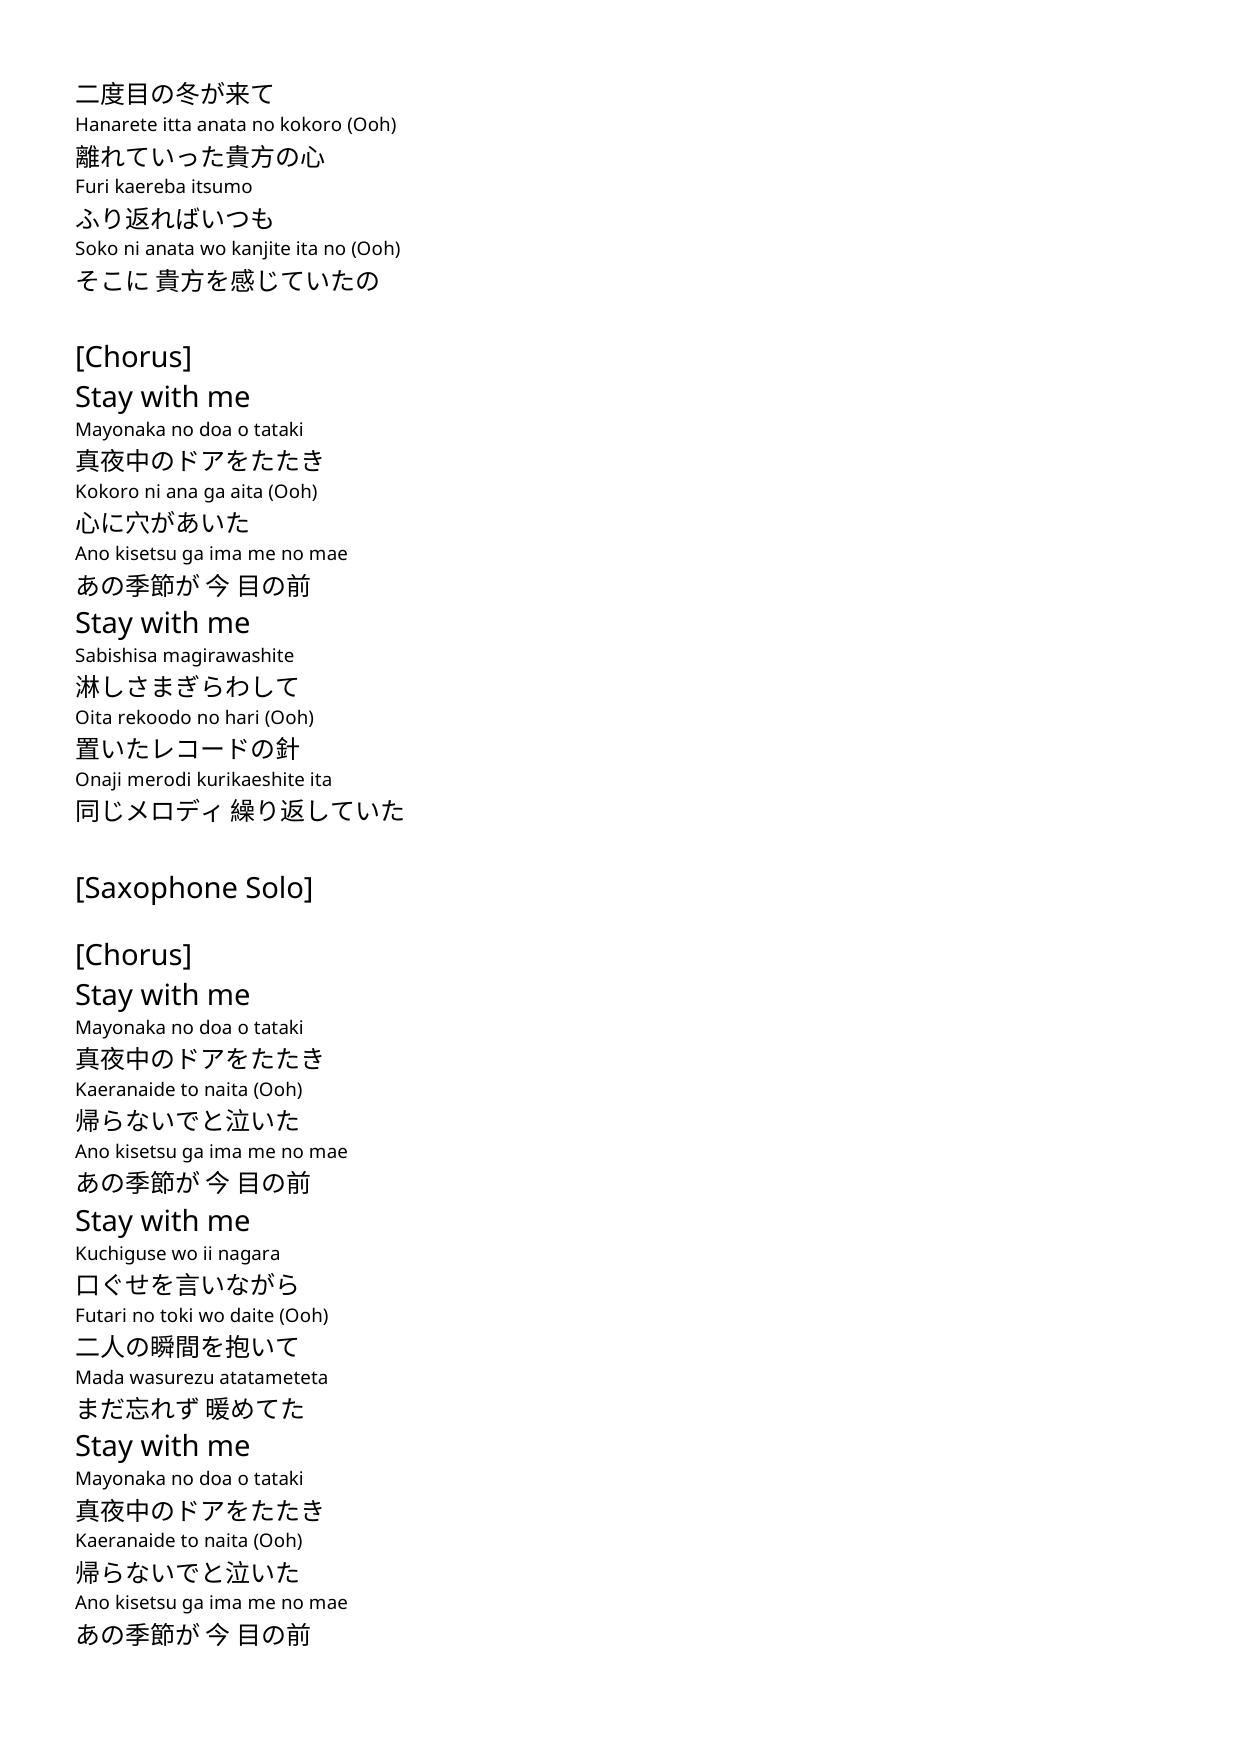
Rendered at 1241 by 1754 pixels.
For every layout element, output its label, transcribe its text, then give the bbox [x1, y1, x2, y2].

text Stay with me [75, 1426, 1165, 1465]
text 淋しさまぎらわして [75, 667, 1165, 703]
text 二人の瞬間を抱いて [75, 1327, 1165, 1363]
text Sabishisa magirawashite [75, 641, 1165, 667]
text 真夜中のドアをたたき [75, 1040, 1165, 1076]
text Kuchiguse wo ii nagara [75, 1239, 1165, 1265]
text 真夜中のドアをたたき [75, 1491, 1165, 1527]
text Hanarete itta anata no kokoro (Ooh) [75, 111, 1165, 137]
text Oita rekoodo no hari (Ooh) [75, 703, 1165, 729]
text Stay with me [75, 602, 1165, 641]
text Ano kisetsu ga ima me no mae [75, 540, 1165, 566]
text Ano kisetsu ga ima me no mae [75, 1589, 1165, 1615]
text [Saxophone Solo] [75, 867, 1165, 907]
text まだ忘れず 暖めてた [75, 1389, 1165, 1426]
text Furi kaereba itsumo [75, 173, 1165, 199]
text 帰らないでと泣いた [75, 1553, 1165, 1589]
text あの季節が 今 目の前 [75, 1615, 1165, 1651]
text 帰らないでと泣いた [75, 1102, 1165, 1138]
text Onaji merodi kurikaeshite ita [75, 766, 1165, 792]
text Kaeranaide to naita (Ooh) [75, 1527, 1165, 1553]
text Ano kisetsu ga ima me no mae [75, 1138, 1165, 1164]
text Mada wasurezu atatameteta [75, 1363, 1165, 1389]
text 置いたレコードの針 [75, 729, 1165, 766]
text Stay with me [75, 974, 1165, 1014]
text 同じメロディ 繰り返していた [75, 792, 1165, 828]
text 二度目の冬が来て [75, 75, 1165, 111]
text Mayonaka no doa o tataki [75, 416, 1165, 442]
text Futari no toki wo daite (Ooh) [75, 1301, 1165, 1327]
text ふり返ればいつも [75, 199, 1165, 235]
text [Chorus] [75, 337, 1165, 376]
text 真夜中のドアをたたき [75, 442, 1165, 478]
text Kokoro ni ana ga aita (Ooh) [75, 478, 1165, 504]
text Mayonaka no doa o tataki [75, 1014, 1165, 1040]
text 心に穴があいた [75, 504, 1165, 540]
text あの季節が 今 目の前 [75, 1164, 1165, 1200]
text Soko ni anata wo kanjite ita no (Ooh) [75, 235, 1165, 261]
text Stay with me [75, 1200, 1165, 1239]
text Stay with me [75, 376, 1165, 416]
text 口ぐせを言いながら [75, 1265, 1165, 1301]
text Mayonaka no doa o tataki [75, 1465, 1165, 1491]
text Kaeranaide to naita (Ooh) [75, 1076, 1165, 1102]
text [Chorus] [75, 935, 1165, 974]
text 離れていった貴方の心 [75, 137, 1165, 173]
text そこに 貴方を感じていたの [75, 261, 1165, 297]
text あの季節が 今 目の前 [75, 566, 1165, 602]
